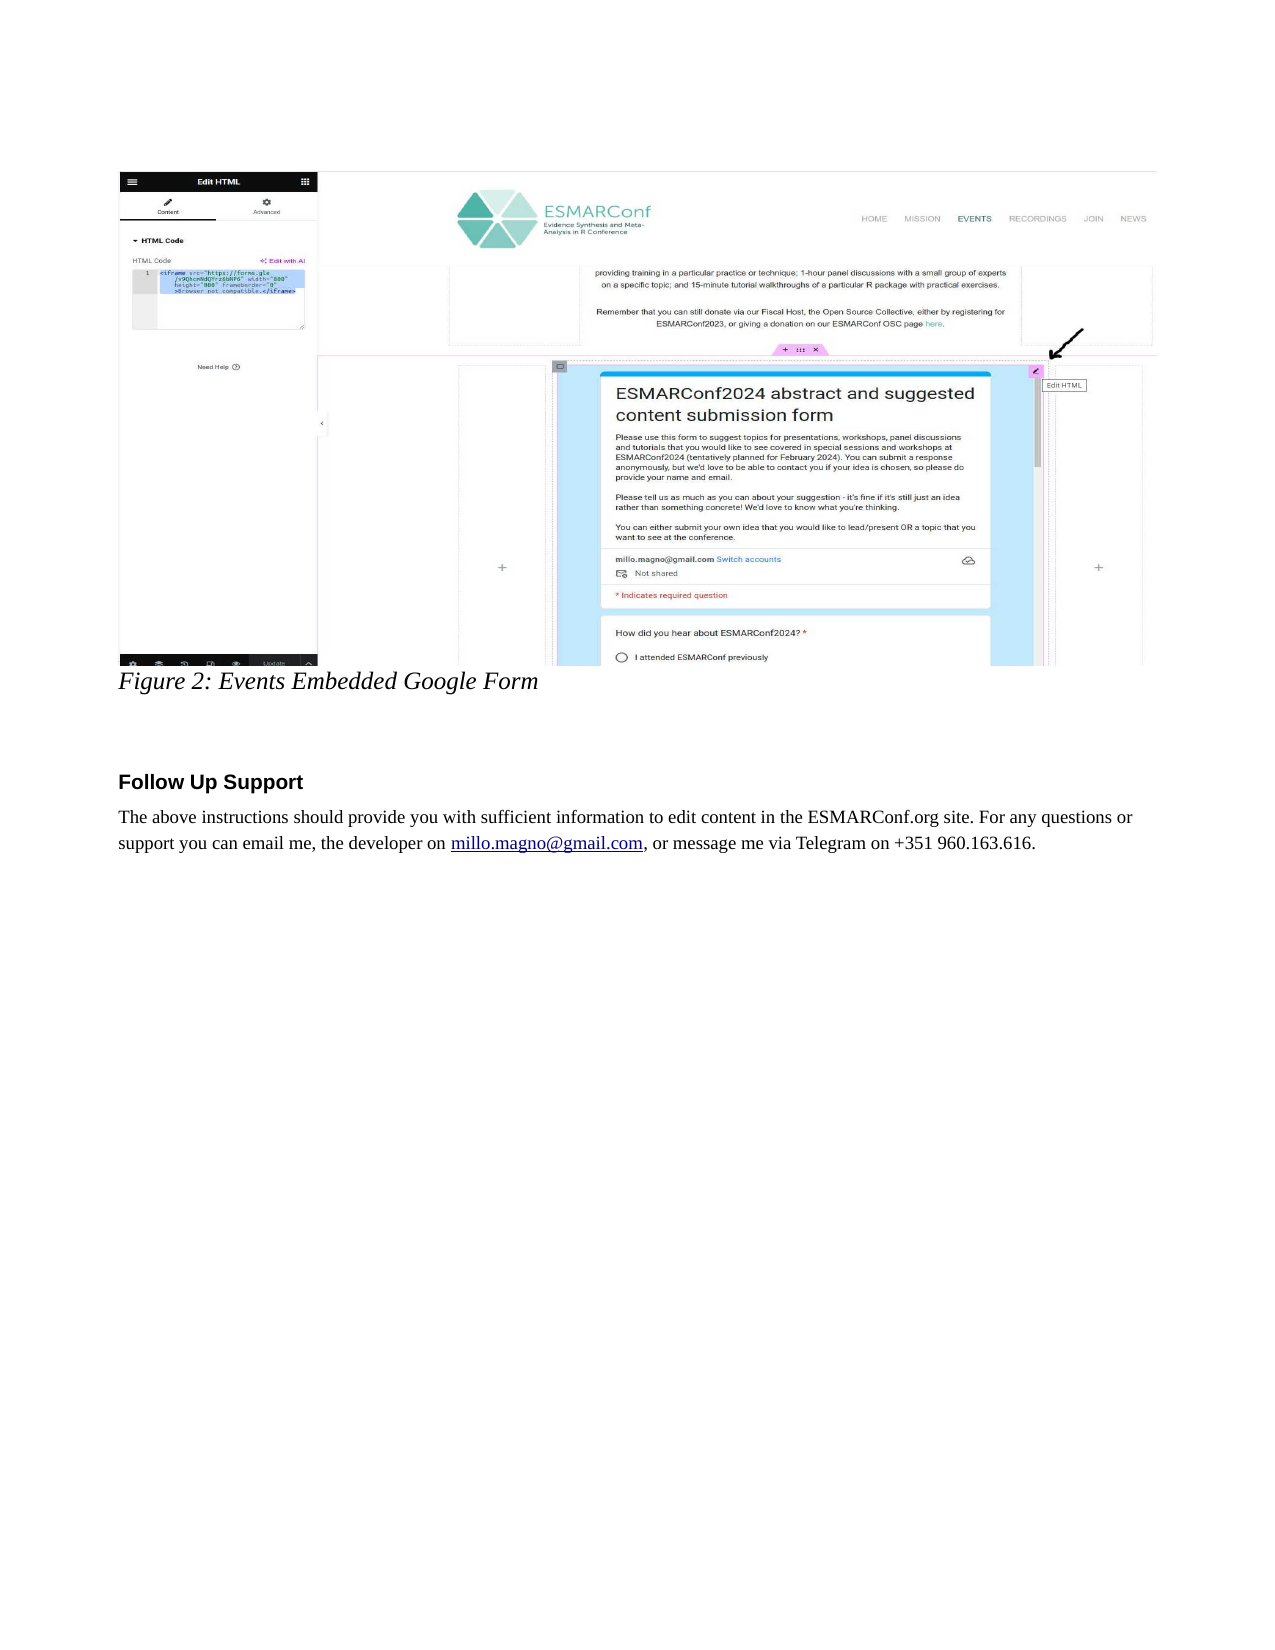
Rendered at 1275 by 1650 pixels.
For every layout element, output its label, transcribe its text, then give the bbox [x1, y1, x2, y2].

text Figure 2: Events Embedded Google Form [118, 666, 1157, 694]
picture [118, 171, 1157, 666]
subtitle Follow Up Support [118, 769, 1157, 793]
text The above instructions should provide you with sufficient information to edit content in the ESMARConf.org site. For any questions or support you can email me, the developer on millo.magno@gmail.com, or message me via Telegram on +351 960.163.616. [118, 806, 1157, 853]
